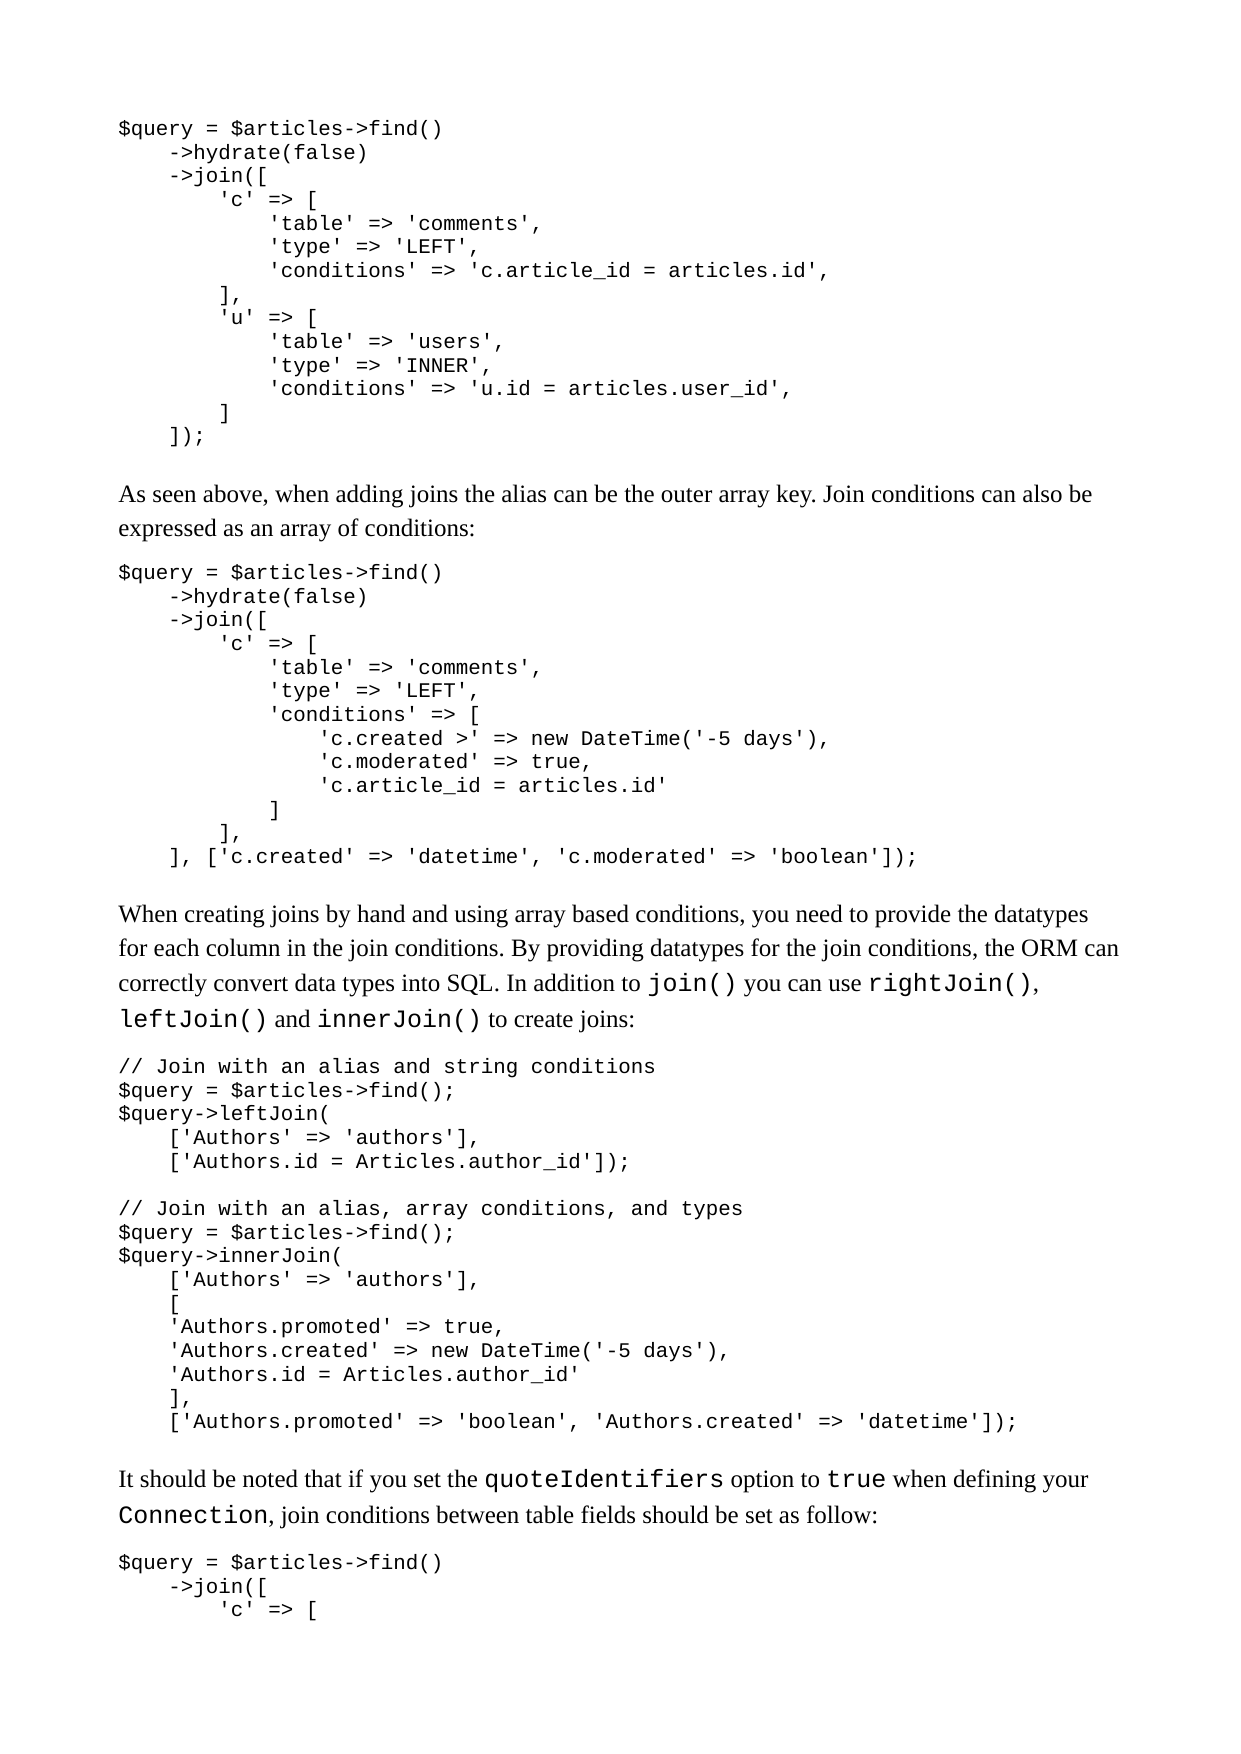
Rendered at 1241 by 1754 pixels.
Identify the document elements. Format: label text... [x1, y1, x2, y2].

text 'table' => 'comments', [118, 213, 1122, 236]
text 'type' => 'LEFT', [118, 236, 1122, 260]
text ->hydrate(false) [118, 586, 1122, 609]
text 'c.moderated' => true, [118, 751, 1122, 775]
text 'c.created >' => new DateTime('-5 days'), [118, 728, 1122, 751]
text $query->innerJoin( [118, 1245, 1122, 1269]
text $query = $articles->find(); [118, 1080, 1122, 1103]
text ], [118, 822, 1122, 846]
text [ [118, 1293, 1122, 1316]
text // Join with an alias and string conditions [118, 1056, 1122, 1080]
text ->hydrate(false) [118, 142, 1122, 165]
text $query = $articles->find() [118, 118, 1122, 142]
text 'c' => [ [118, 633, 1122, 657]
text // Join with an alias, array conditions, and types [118, 1198, 1122, 1222]
text When creating joins by hand and using array based conditions, you need to provide the datatypes for each column in the join conditions. By providing datatypes for the join conditions, the ORM can correctly convert data types into SQL. In addition to join() you can use rightJoin(), leftJoin() and innerJoin() to create joins: [118, 899, 1122, 1035]
text ->join([ [118, 1576, 1122, 1599]
text ['Authors.id = Articles.author_id']); [118, 1151, 1122, 1174]
text 'conditions' => [ [118, 704, 1122, 728]
text 'type' => 'INNER', [118, 354, 1122, 378]
text $query = $articles->find(); [118, 1222, 1122, 1245]
text $query = $articles->find() [118, 1552, 1122, 1576]
text ['Authors.promoted' => 'boolean', 'Authors.created' => 'datetime']); [118, 1411, 1122, 1434]
text ], [118, 284, 1122, 307]
text 'table' => 'users', [118, 331, 1122, 354]
text 'u' => [ [118, 307, 1122, 331]
text ], ['c.created' => 'datetime', 'c.moderated' => 'boolean']); [118, 846, 1122, 869]
text 'c' => [ [118, 1599, 1122, 1623]
text As seen above, when adding joins the alias can be the outer array key. Join conditions can also be expressed as an array of conditions: [118, 479, 1122, 542]
text 'Authors.id = Articles.author_id' [118, 1363, 1122, 1387]
text ->join([ [118, 609, 1122, 633]
text ['Authors' => 'authors'], [118, 1127, 1122, 1151]
text $query->leftJoin( [118, 1103, 1122, 1127]
text 'Authors.promoted' => true, [118, 1316, 1122, 1340]
text ] [118, 799, 1122, 822]
text 'conditions' => 'c.article_id = articles.id', [118, 260, 1122, 284]
text 'table' => 'comments', [118, 657, 1122, 680]
text $query = $articles->find() [118, 562, 1122, 586]
text 'c' => [ [118, 189, 1122, 213]
text ]); [118, 426, 1122, 449]
text ], [118, 1387, 1122, 1411]
text ] [118, 402, 1122, 426]
text 'type' => 'LEFT', [118, 680, 1122, 704]
text 'Authors.created' => new DateTime('-5 days'), [118, 1340, 1122, 1363]
text 'conditions' => 'u.id = articles.user_id', [118, 378, 1122, 402]
text 'c.article_id = articles.id' [118, 775, 1122, 799]
text It should be noted that if you set the quoteIdentifiers option to true when defining your Connection, join conditions between table fields should be set as follow: [118, 1464, 1122, 1531]
text ['Authors' => 'authors'], [118, 1269, 1122, 1293]
text ->join([ [118, 165, 1122, 189]
